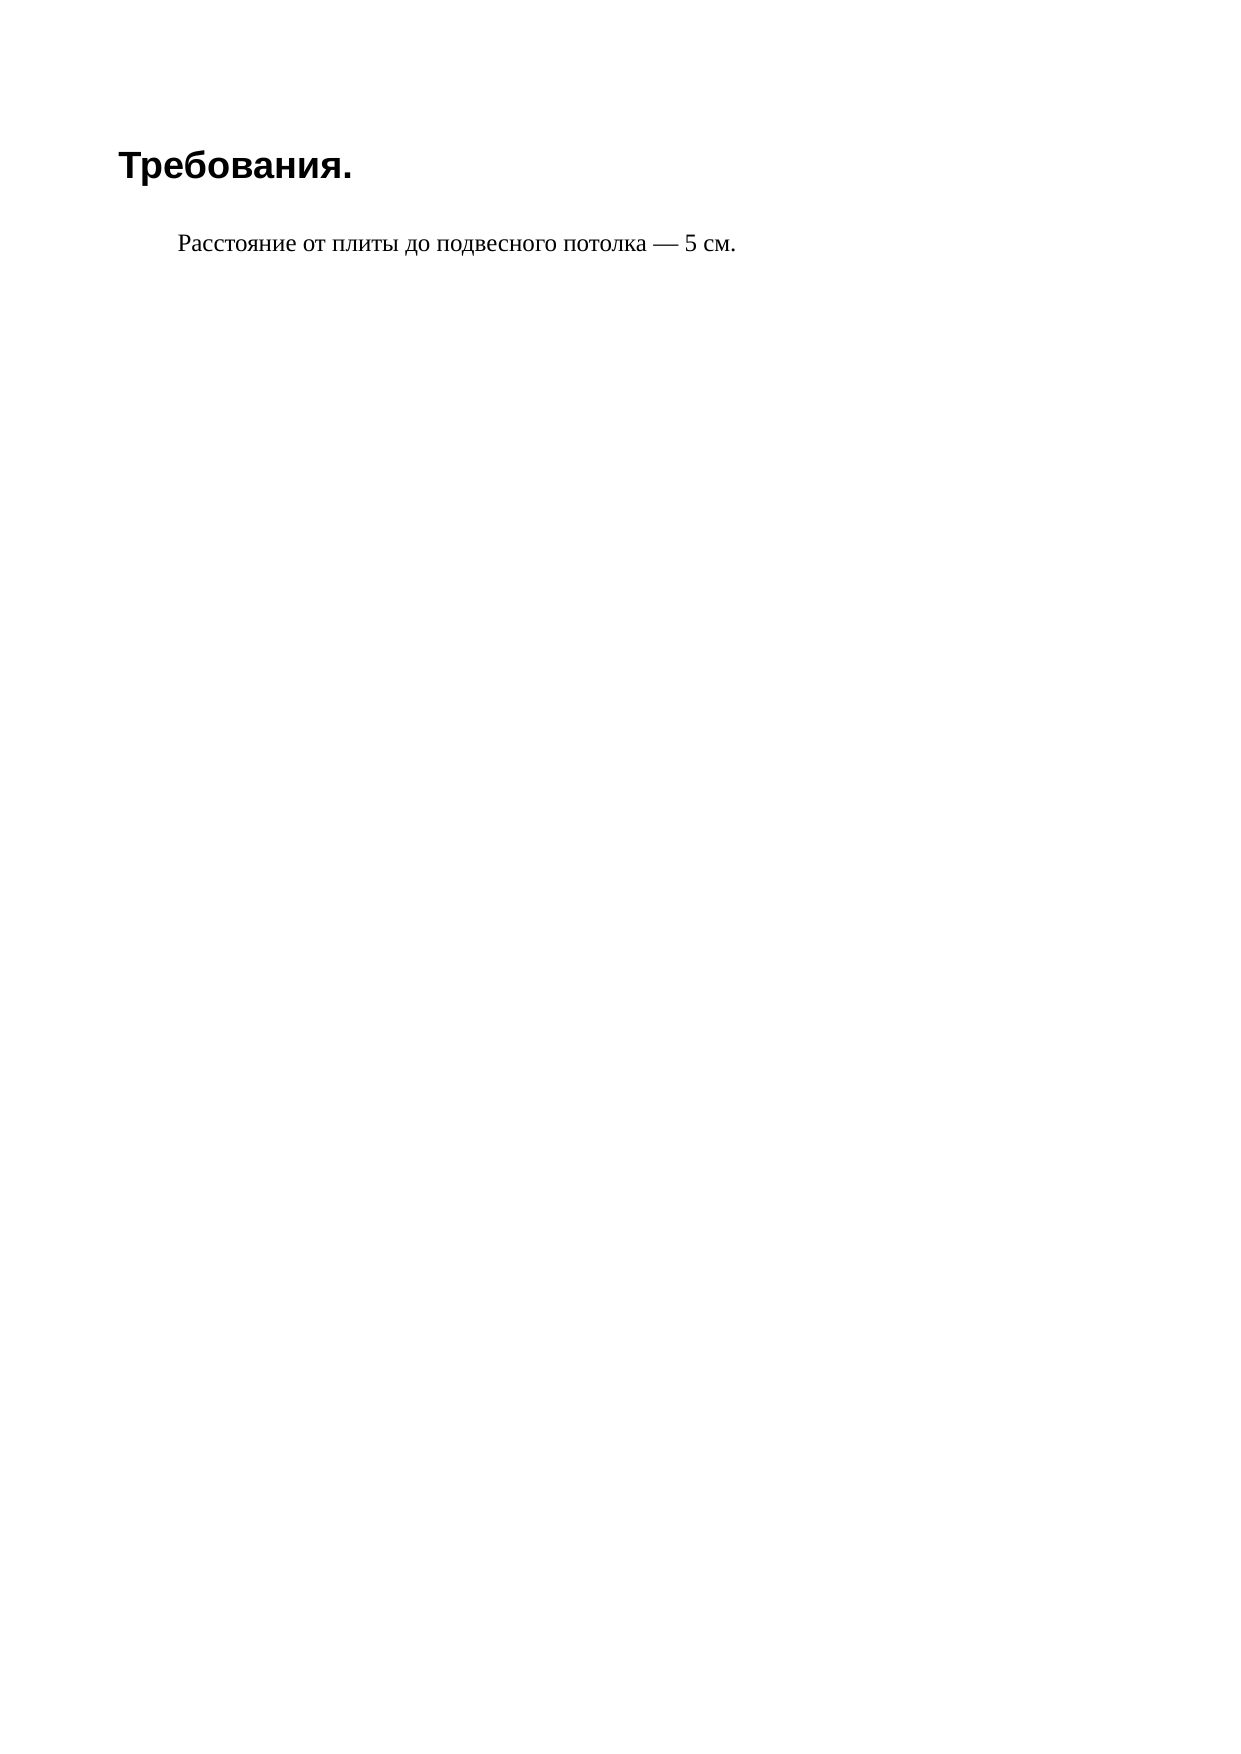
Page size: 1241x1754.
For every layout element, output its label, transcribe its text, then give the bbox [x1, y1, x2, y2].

subtitle Требования. [118, 143, 1122, 187]
text Расстояние от плиты до подвесного потолка — 5 см. [118, 228, 1122, 257]
